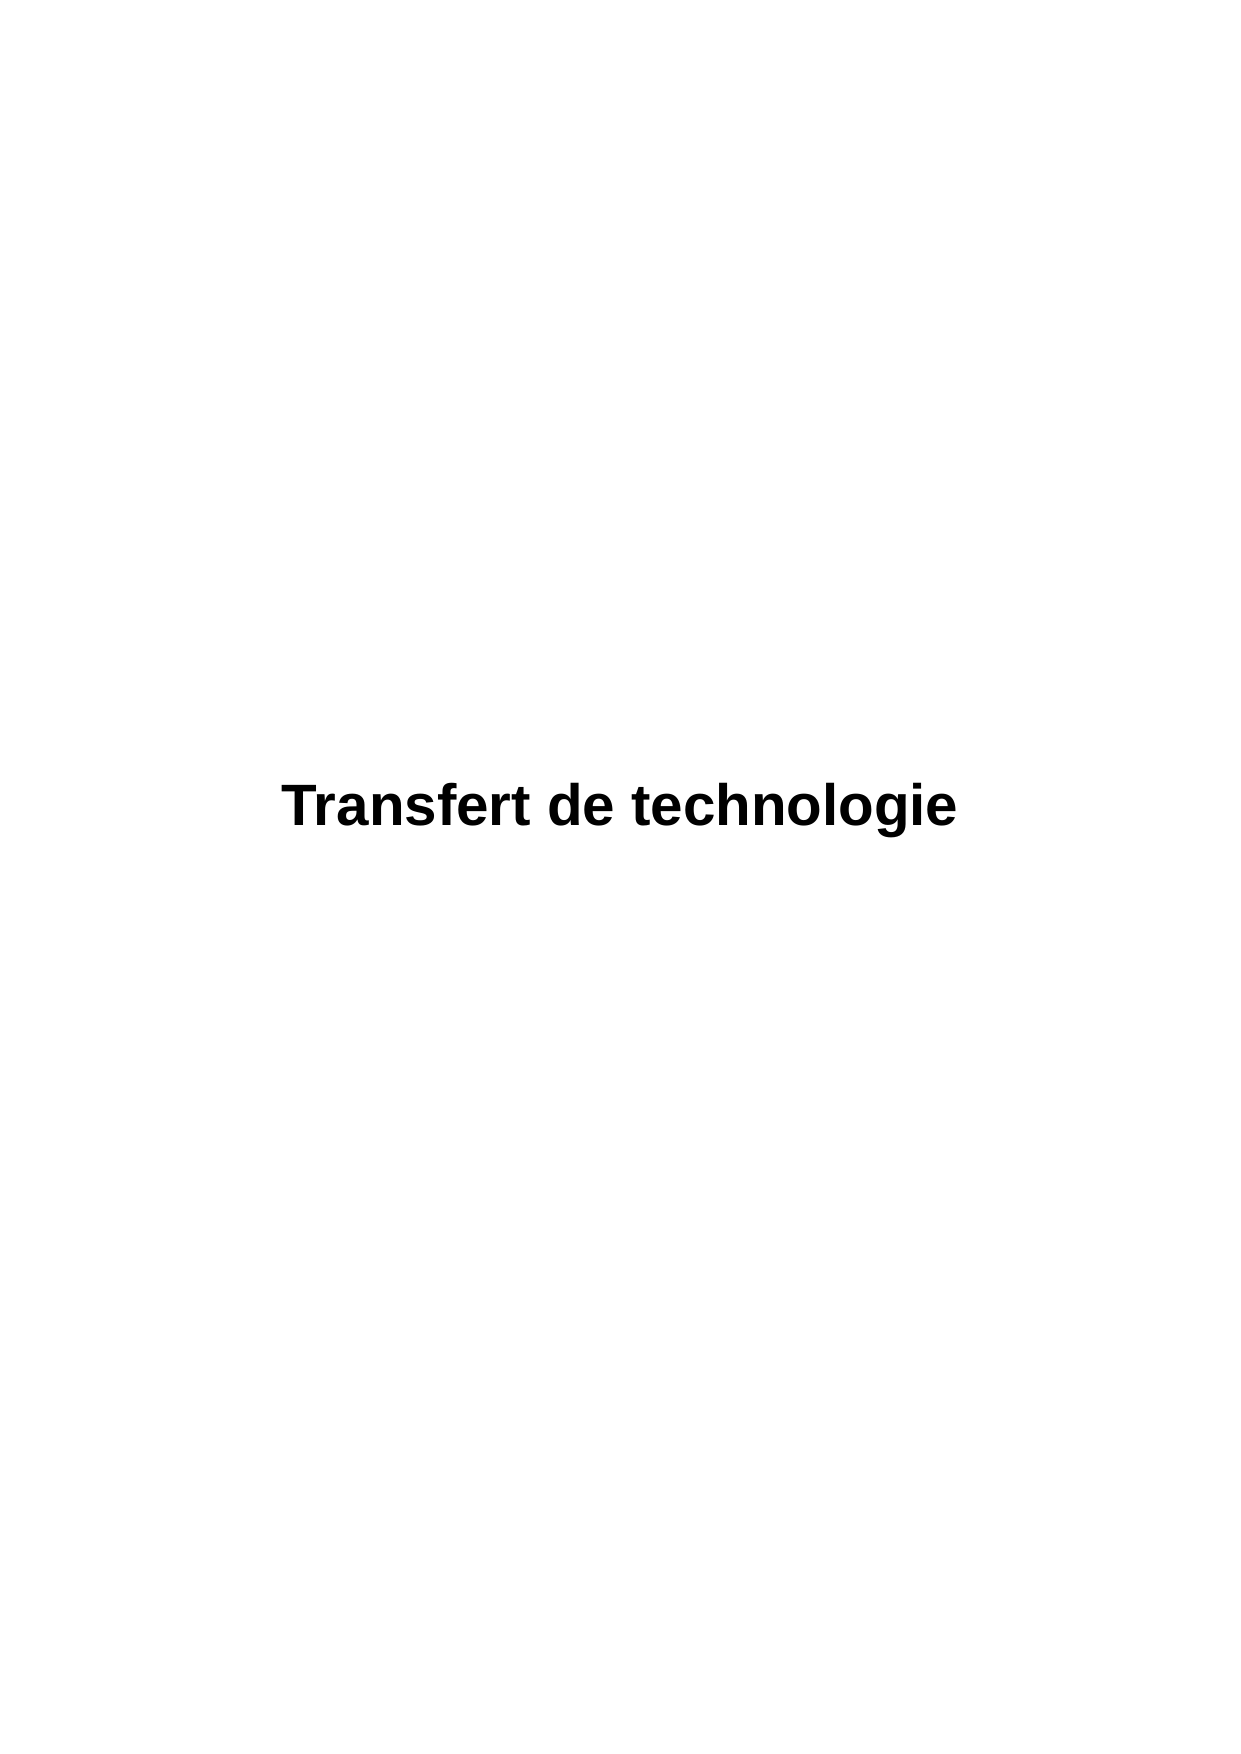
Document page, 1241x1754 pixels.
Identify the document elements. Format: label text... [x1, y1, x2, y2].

title Transfert de technologie [118, 771, 1122, 838]
